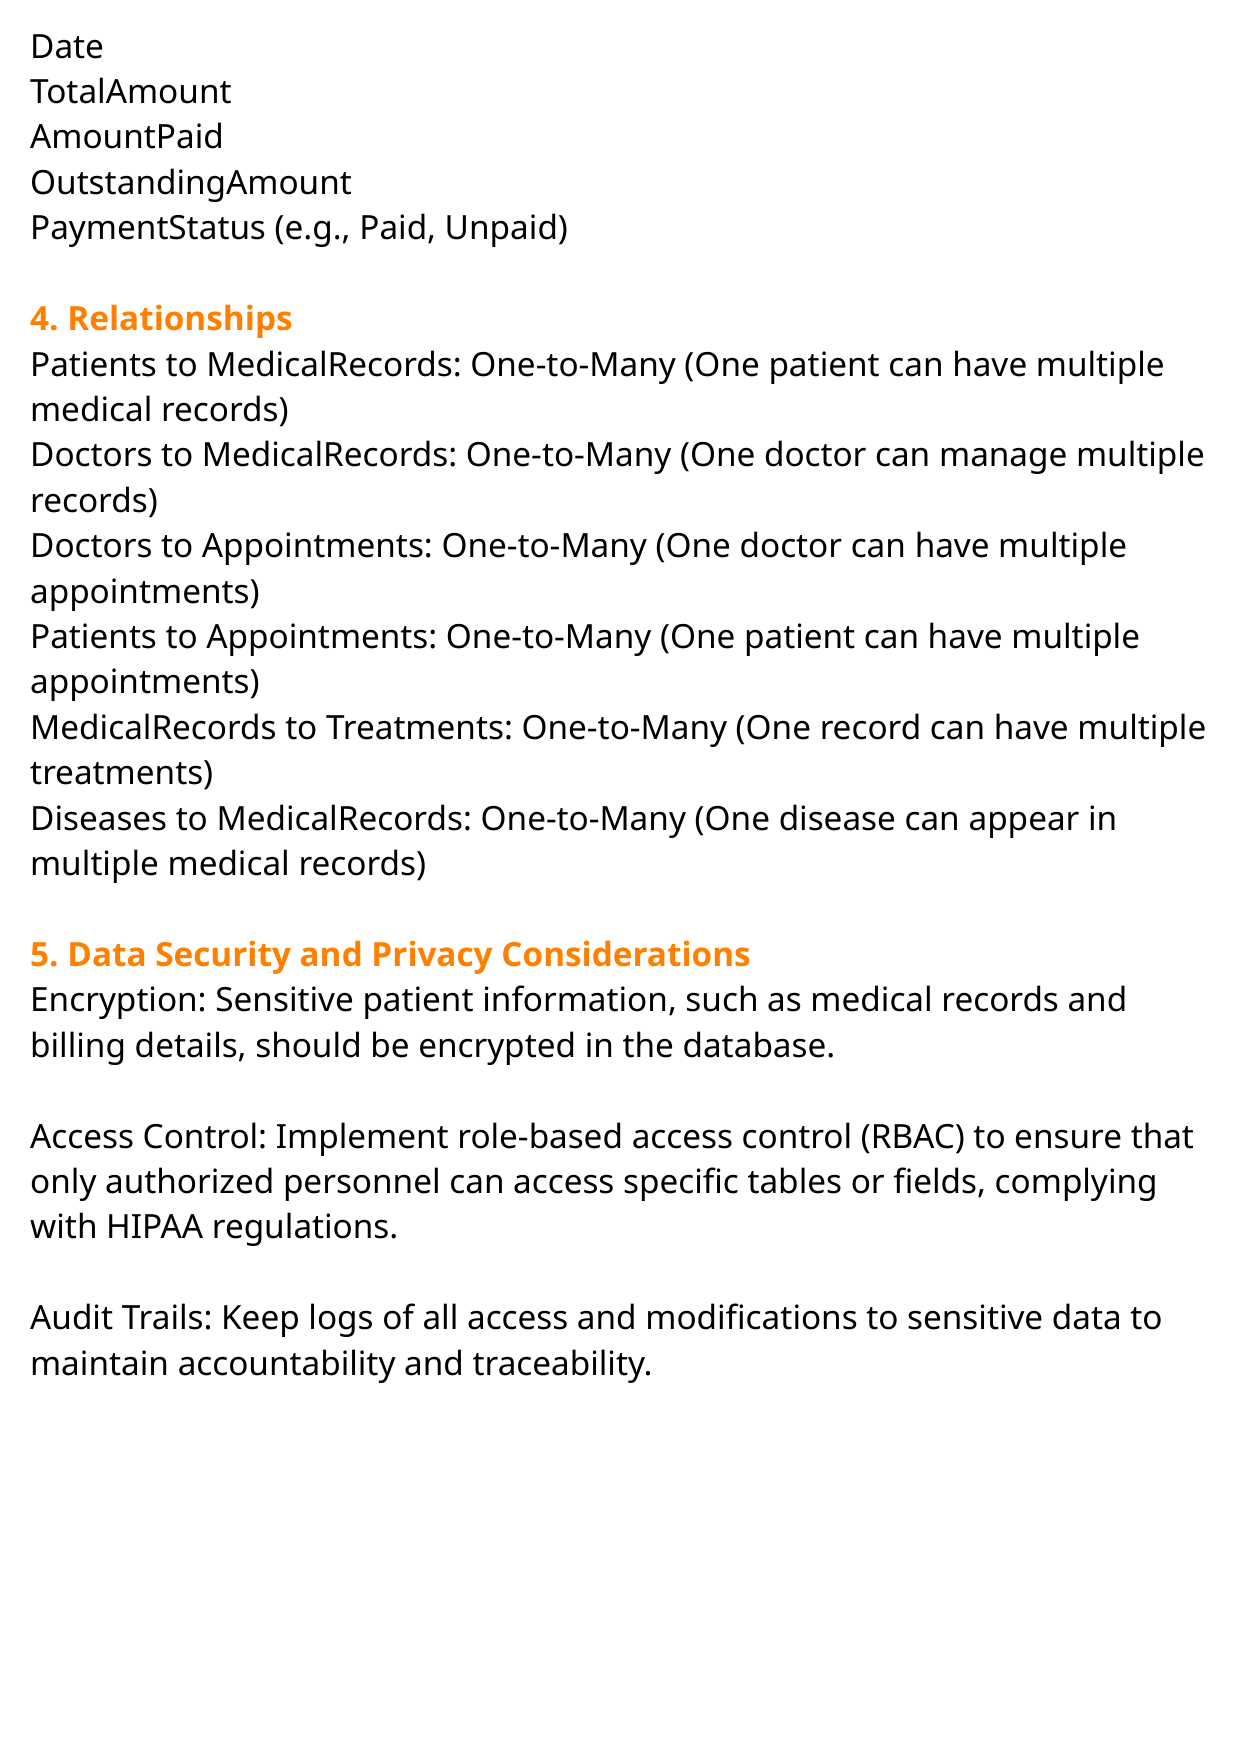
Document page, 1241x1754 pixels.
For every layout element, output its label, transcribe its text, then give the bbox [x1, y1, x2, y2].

subtitle Audit Trails: Keep logs of all access and modifications to sensitive data to maintain accountability and traceability. [30, 1294, 1211, 1385]
subtitle 4. Relationships Patients to MedicalRecords: One-to-Many (One patient can have multiple medical records) Doctors to MedicalRecords: One-to-Many (One doctor can manage multiple records) Doctors to Appointments: One-to-Many (One doctor can have multiple appointments) Patients to Appointments: One-to-Many (One patient can have multiple appointments) MedicalRecords to Treatments: One-to-Many (One record can have multiple treatments) Diseases to MedicalRecords: One-to-Many (One disease can appear in multiple medical records) [30, 295, 1211, 885]
subtitle Date TotalAmount AmountPaid OutstandingAmount PaymentStatus (e.g., Paid, Unpaid) [30, 22, 1211, 249]
subtitle 5. Data Security and Privacy Considerations Encryption: Sensitive patient information, such as medical records and billing details, should be encrypted in the database. [30, 931, 1211, 1067]
subtitle Access Control: Implement role-based access control (RBAC) to ensure that only authorized personnel can access specific tables or fields, complying with HIPAA regulations. [30, 1112, 1211, 1249]
